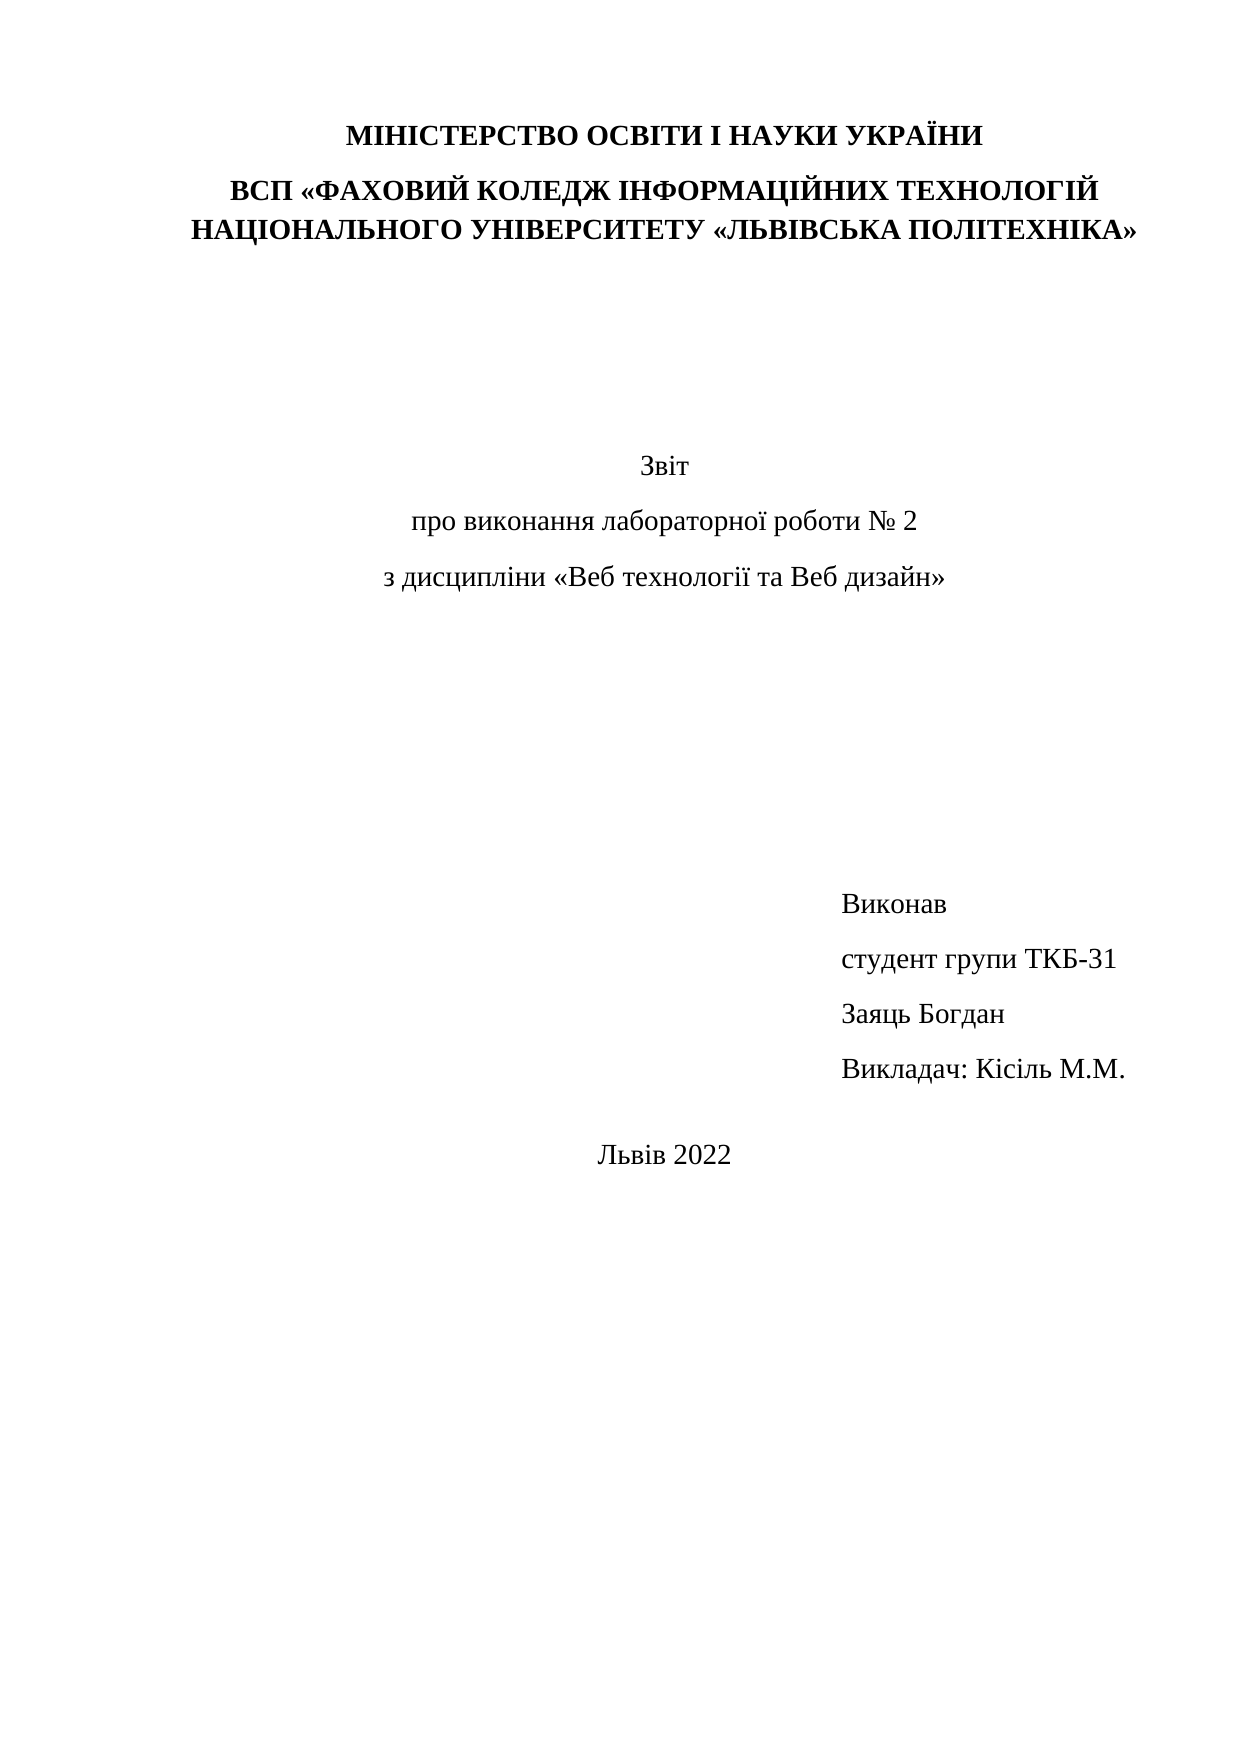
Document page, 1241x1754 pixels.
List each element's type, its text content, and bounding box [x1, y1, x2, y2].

text з дисципліни «Веб технології та Веб дизайн» [177, 559, 1152, 592]
text про виконання лабораторної роботи № 2 [177, 503, 1152, 537]
text Виконав [841, 886, 1152, 919]
text студент групи ТКБ-31 [841, 941, 1152, 974]
text Львів 2022 [177, 1137, 1152, 1170]
text Звіт [177, 448, 1152, 482]
text МІНІСТЕРСТВО ОСВІТИ І НАУКИ УКРАЇНИ [177, 118, 1152, 152]
text ВСП «ФАХОВИЙ КОЛЕДЖ ІНФОРМАЦІЙНИХ ТЕХНОЛОГІЙ НАЦІОНАЛЬНОГО УНІВЕРСИТЕТУ «ЛЬВІВСЬКА ПОЛІТЕХНІКА» [177, 173, 1152, 245]
text Заяць Богдан [841, 996, 1152, 1030]
text Викладач: Кісіль М.М. [841, 1051, 1152, 1085]
